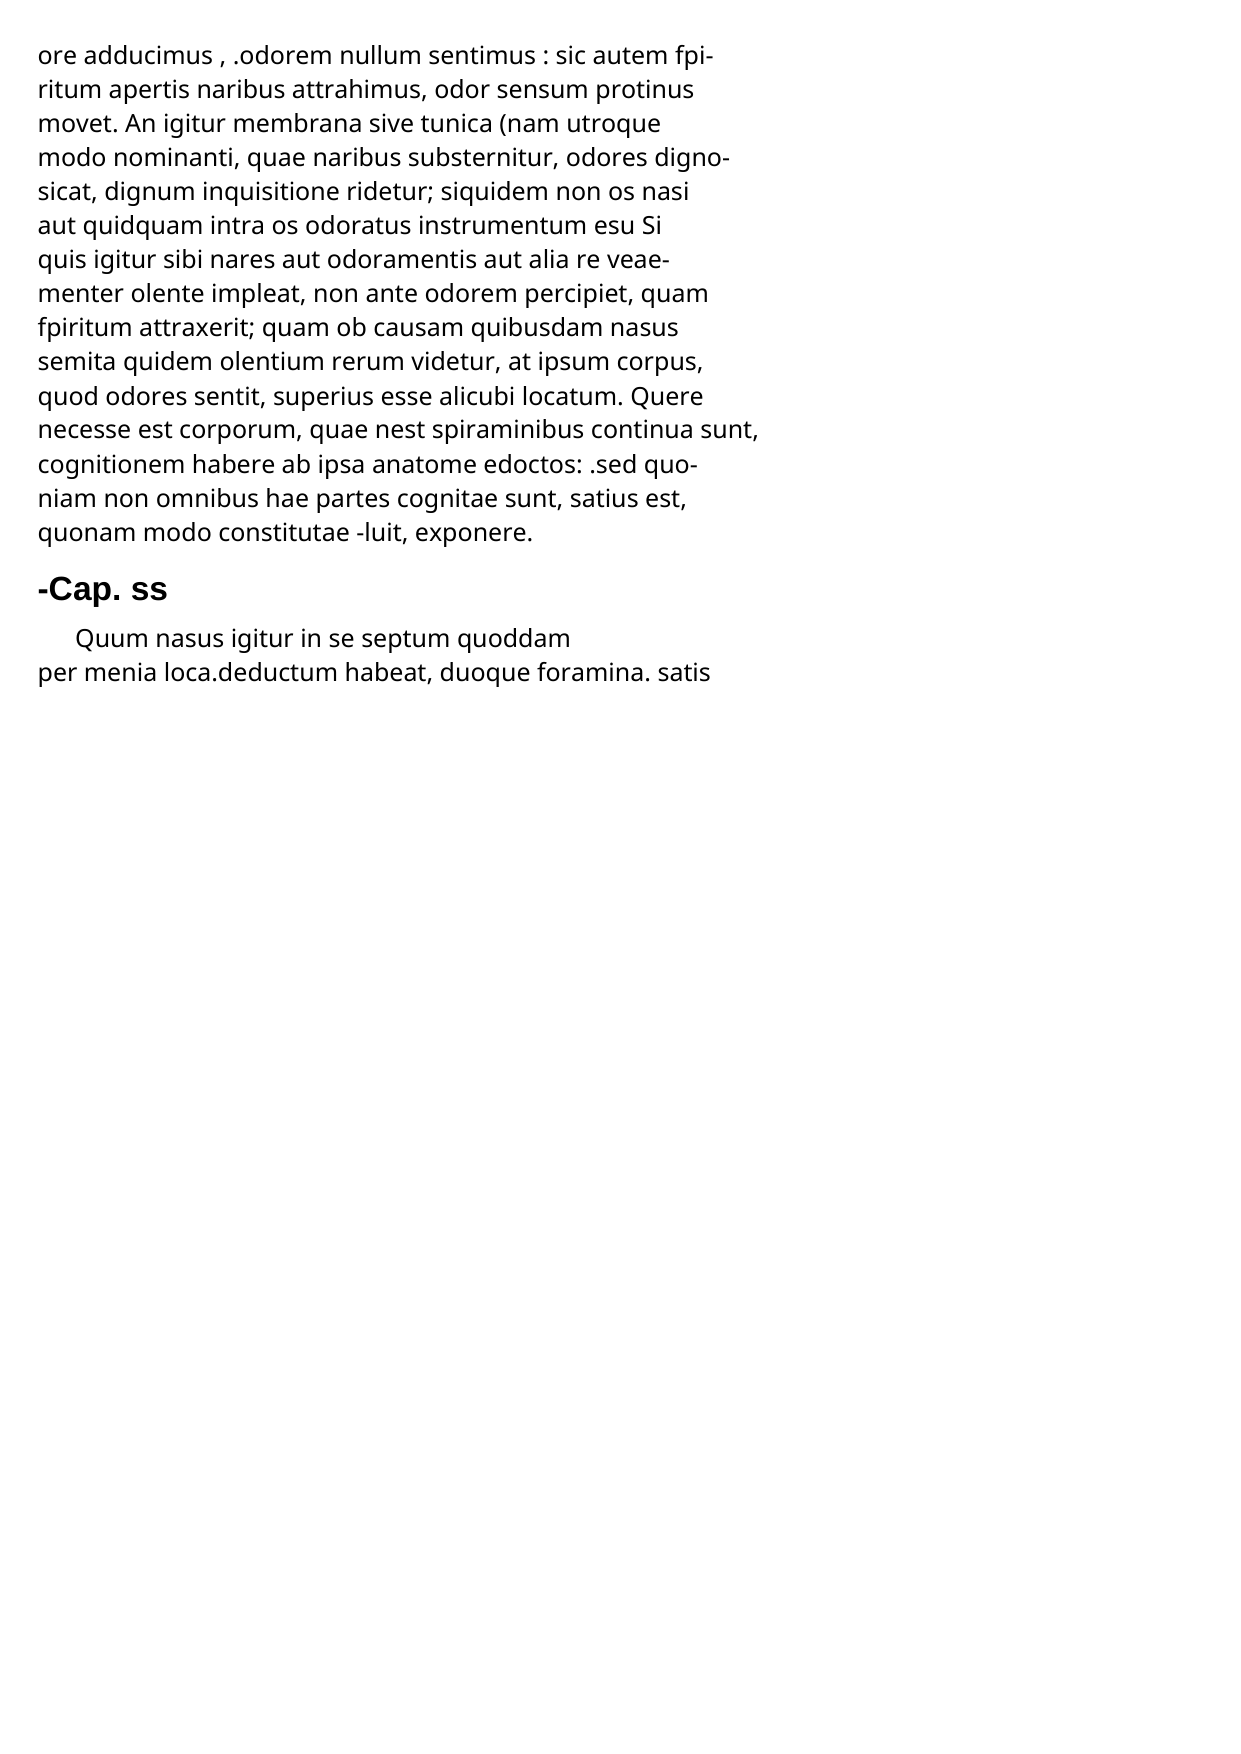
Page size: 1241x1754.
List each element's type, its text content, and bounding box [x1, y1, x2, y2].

text ore adducimus , .odorem nullum sentimus : sic autem fpi- ritum apertis naribus attrahimus, odor sensum protinus movet. An igitur membrana sive tunica (nam utroque modo nominanti, quae naribus substernitur, odores digno- sicat, dignum inquisitione ridetur; siquidem non os nasi aut quidquam intra os odoratus instrumentum esu Si quis igitur sibi nares aut odoramentis aut alia re veae- menter olente impleat, non ante odorem percipiet, quam fpiritum attraxerit; quam ob causam quibusdam nasus semita quidem olentium rerum videtur, at ipsum corpus, quod odores sentit, superius esse alicubi locatum. Quere necesse est corporum, quae nest spiraminibus continua sunt, cognitionem habere ab ipsa anatome edoctos: .sed quo- niam non omnibus hae partes cognitae sunt, satius est, quonam modo constitutae -luit, exponere. [37, 37, 1203, 548]
text Quum nasus igitur in se septum quoddam per menia loca.deductum habeat, duoque foramina. satis [37, 620, 1203, 688]
subtitle -Cap. ss [37, 569, 1203, 608]
